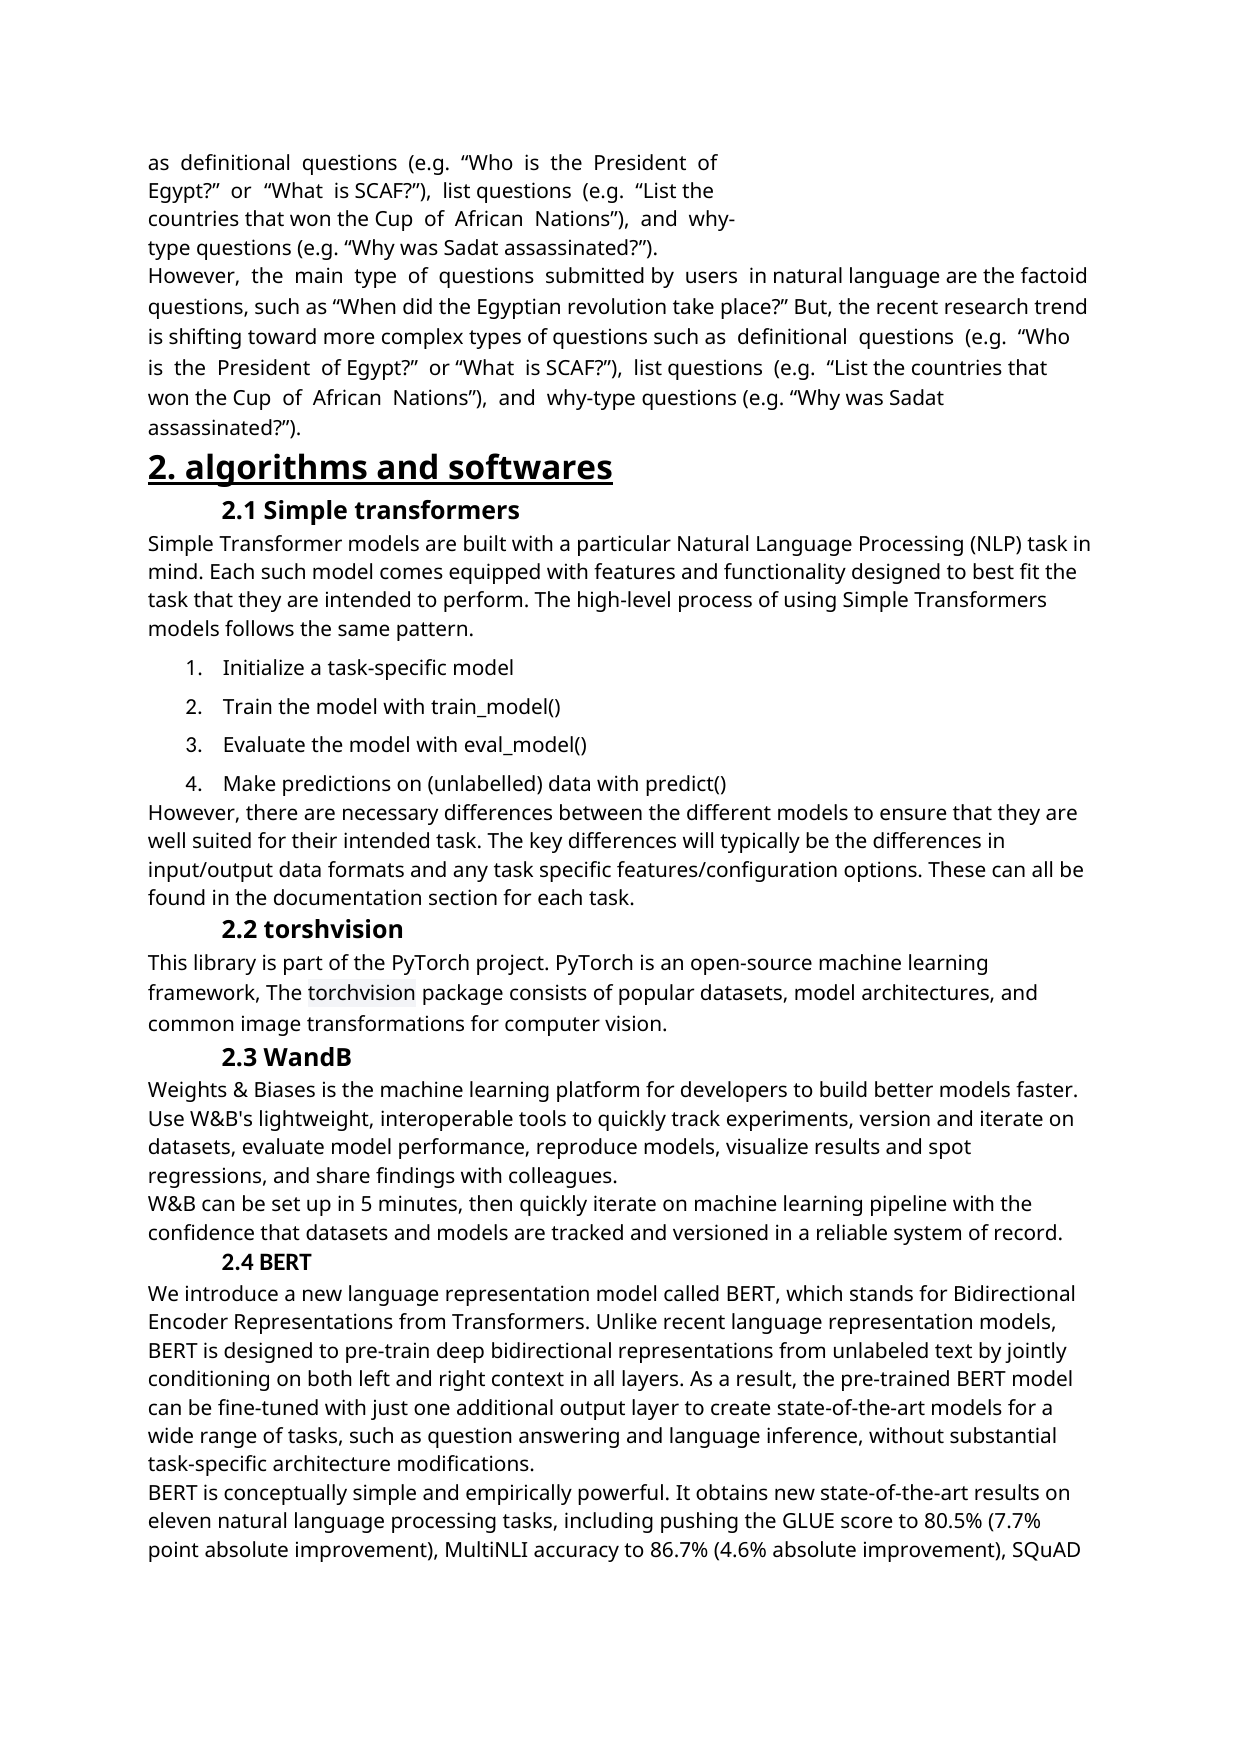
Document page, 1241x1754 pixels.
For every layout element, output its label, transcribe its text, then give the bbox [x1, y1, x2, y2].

text 2.2 torshvision [148, 912, 1093, 946]
text 2.4 BERT [148, 1246, 1093, 1277]
text Weights & Biases is the machine learning platform for developers to build better models faster. Use W&B's lightweight, interoperable tools to quickly track experiments, version and iterate on datasets, evaluate model performance, reproduce models, visualize results and spot regressions, and share findings with colleagues. [148, 1076, 1093, 1189]
text 2. algorithms and softwares [148, 444, 1093, 489]
text We introduce a new language representation model called BERT, which stands for Bidirectional Encoder Representations from Transformers. Unlike recent language representation models, BERT is designed to pre-train deep bidirectional representations from unlabeled text by jointly conditioning on both left and right context in all layers. As a result, the pre-trained BERT model can be fine-tuned with just one additional output layer to create state-of-the-art models for a wide range of tasks, such as question answering and language inference, without substantial task-specific architecture modifications. BERT is conceptually simple and empirically powerful. It obtains new state-of-the-art results on eleven natural language processing tasks, including pushing the GLUE score to 80.5% (7.7% point absolute improvement), MultiNLI accuracy to 86.7% (4.6% absolute improvement), SQuAD [148, 1279, 1093, 1563]
text Egypt?” or “What is SCAF?”), list questions (e.g. “List the [148, 176, 1093, 204]
text type questions (e.g. “Why was Sadat assassinated?”). [148, 233, 1093, 261]
text However, there are necessary differences between the different models to ensure that they are well suited for their intended task. The key differences will typically be the differences in input/output data formats and any task specific features/configuration options. These can all be found in the documentation section for each task. [148, 798, 1093, 912]
list Initialize a task-specific model [185, 653, 1093, 681]
text 2.3 WandB [148, 1039, 1093, 1073]
text 2.1 Simple transformers [148, 492, 1093, 526]
text This library is part of the PyTorch project. PyTorch is an open-source machine learning framework, The torchvision package consists of popular datasets, model architectures, and common image transformations for computer vision. [148, 948, 1093, 1037]
list Evaluate the model with eval_model() [185, 731, 1093, 759]
text Simple Transformer models are built with a particular Natural Language Processing (NLP) task in mind. Each such model comes equipped with features and functionality designed to best fit the task that they are intended to perform. The high-level process of using Simple Transformers models follows the same pattern. [148, 529, 1093, 642]
text as definitional questions (e.g. “Who is the President of [148, 148, 1093, 176]
list Train the model with train_model() [185, 692, 1093, 720]
text countries that won the Cup of African Nations”), and why- [148, 204, 1093, 233]
text However, the main type of questions submitted by users in natural language are the factoid questions, such as “When did the Egyptian revolution take place?” But, the recent research trend is shifting toward more complex types of questions such as definitional questions (e.g. “Who is the President of Egypt?” or “What is SCAF?”), list questions (e.g. “List the countries that won the Cup of African Nations”), and why-type questions (e.g. “Why was Sadat assassinated?”). [148, 261, 1093, 442]
list Make predictions on (unlabelled) data with predict() [185, 769, 1093, 798]
text W&B can be set up in 5 minutes, then quickly iterate on machine learning pipeline with the confidence that datasets and models are tracked and versioned in a reliable system of record. [148, 1189, 1093, 1246]
